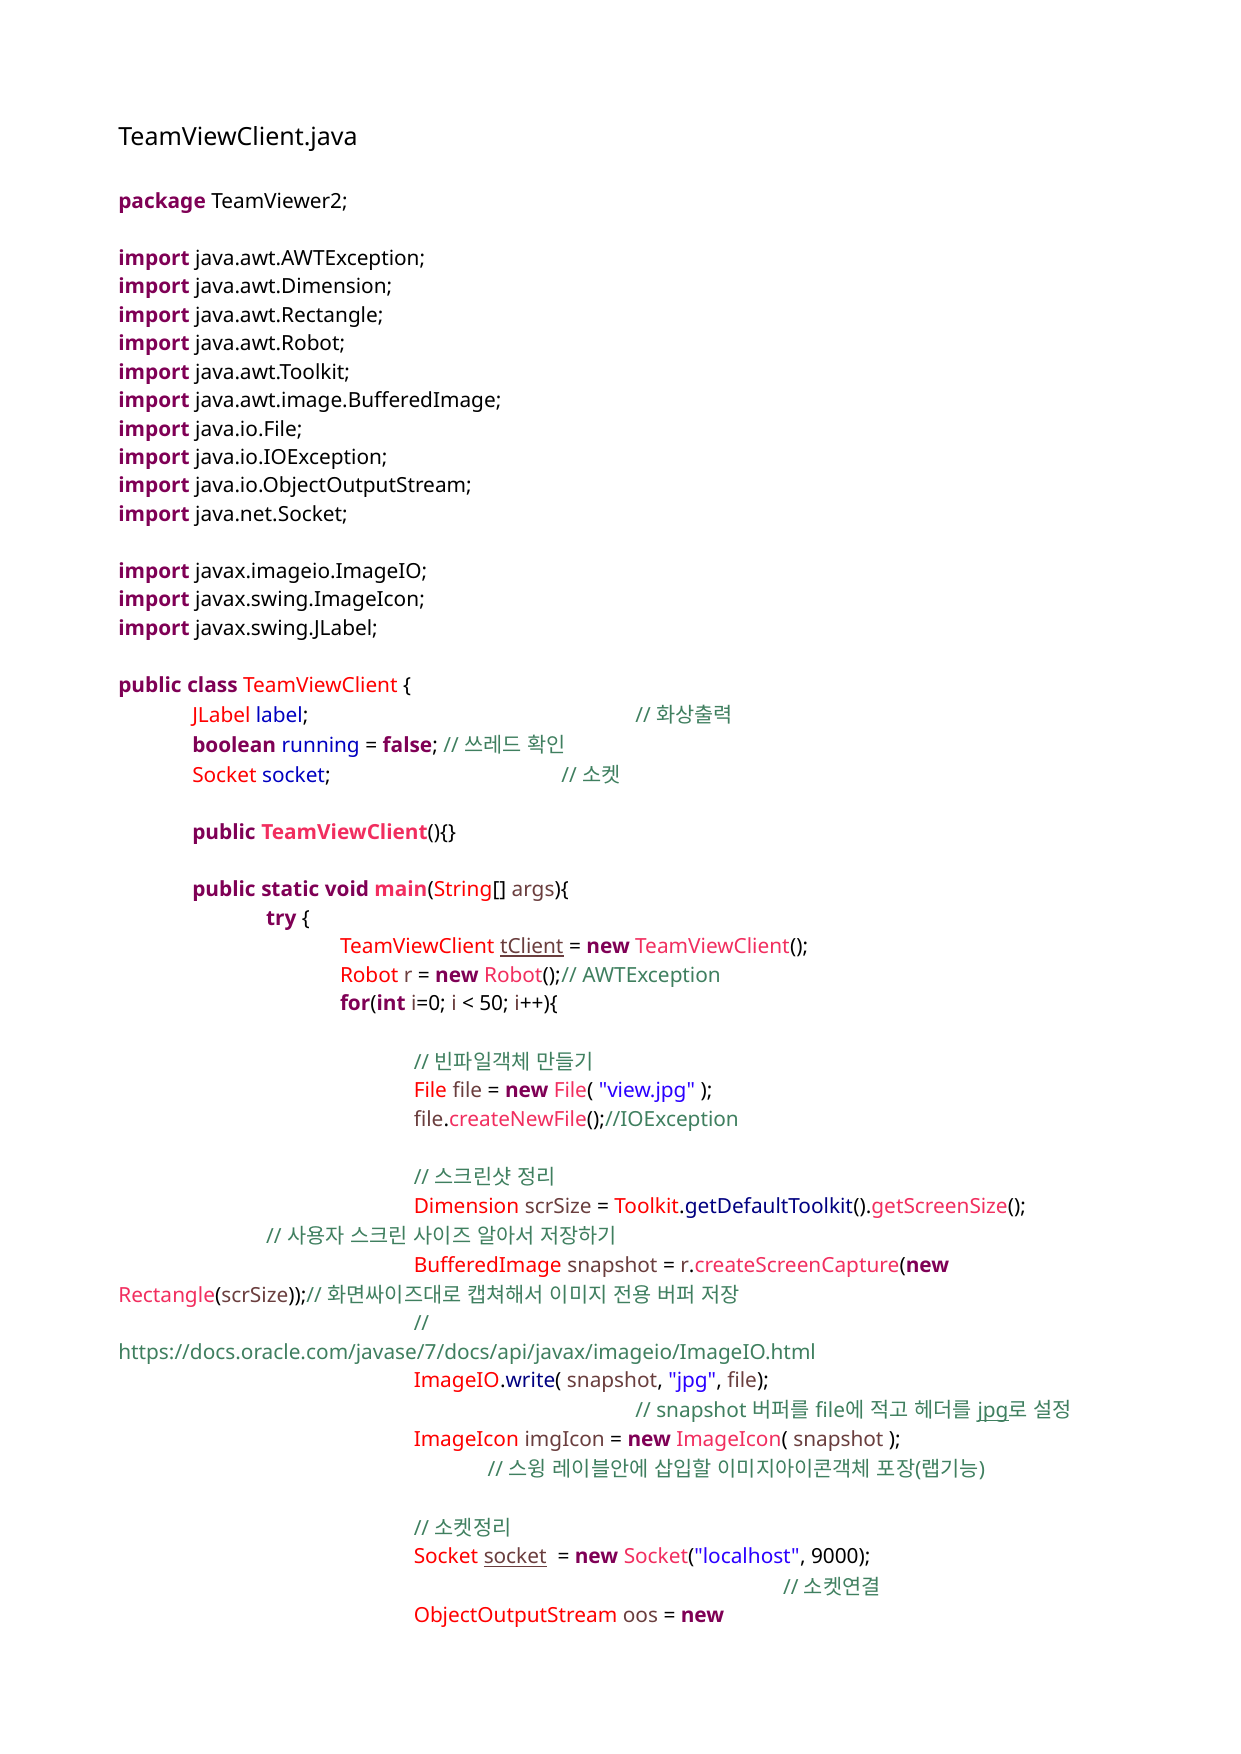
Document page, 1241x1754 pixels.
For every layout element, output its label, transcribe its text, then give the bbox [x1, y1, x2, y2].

text // https://docs.oracle.com/javase/7/docs/api/javax/imageio/ImageIO.html [118, 1308, 1122, 1365]
text try { [118, 903, 1122, 931]
text import javax.swing.ImageIcon; [118, 584, 1122, 613]
text import java.awt.AWTException; [118, 243, 1122, 272]
text public TeamViewClient(){} [118, 817, 1122, 846]
text Socket socket; // 소켓 [118, 759, 1122, 789]
text boolean running = false; // 쓰레드 확인 [118, 728, 1122, 759]
text public class TeamViewClient { [118, 670, 1122, 698]
text import java.net.Socket; [118, 499, 1122, 527]
text ImageIcon imgIcon = new ImageIcon( snapshot ); // 스윙 레이블안에 삽입할 이미지아이콘객체 포장(랩기능) [118, 1424, 1122, 1483]
text file.createNewFile();//IOException [118, 1104, 1122, 1132]
text import java.io.ObjectOutputStream; [118, 471, 1122, 499]
text TeamViewClient.java [118, 118, 1122, 152]
text import java.awt.Rectangle; [118, 300, 1122, 328]
text import java.io.File; [118, 414, 1122, 442]
text // 소켓정리 [118, 1511, 1122, 1542]
text JLabel label; // 화상출력 [118, 698, 1122, 728]
text import java.awt.Toolkit; [118, 357, 1122, 385]
text // 스크린샷 정리 [118, 1161, 1122, 1191]
text Robot r = new Robot(); // AWTException [118, 960, 1122, 988]
text import java.awt.Robot; [118, 328, 1122, 357]
text import java.io.IOException; [118, 442, 1122, 471]
text ImageIO.write( snapshot, "jpg", file); // snapshot 버퍼를 file에 적고 헤더를 jpg로 설정 [118, 1365, 1122, 1424]
text import javax.imageio.ImageIO; [118, 556, 1122, 584]
text TeamViewClient tClient = new TeamViewClient(); [118, 931, 1122, 960]
text import java.awt.Dimension; [118, 272, 1122, 300]
text for(int i=0; i < 50; i++){ [118, 988, 1122, 1017]
text package TeamViewer2; [118, 186, 1122, 215]
text import java.awt.image.BufferedImage; [118, 385, 1122, 414]
text Socket socket = new Socket("localhost", 9000); // 소켓연결 [118, 1542, 1122, 1600]
text Dimension scrSize = Toolkit.getDefaultToolkit().getScreenSize(); // 사용자 스크린 사이즈 알아서 저장하기 [118, 1191, 1122, 1250]
text File file = new File( "view.jpg" ); [118, 1075, 1122, 1104]
text // 빈파일객체 만들기 [118, 1045, 1122, 1075]
text ObjectOutputStream oos = new [118, 1600, 1122, 1629]
text public static void main(String[] args){ [118, 874, 1122, 903]
text BufferedImage snapshot = r.createScreenCapture(new Rectangle(scrSize));// 화면싸이즈대로 캡쳐해서 이미지 전용 버퍼 저장 [118, 1250, 1122, 1308]
text import javax.swing.JLabel; [118, 613, 1122, 641]
